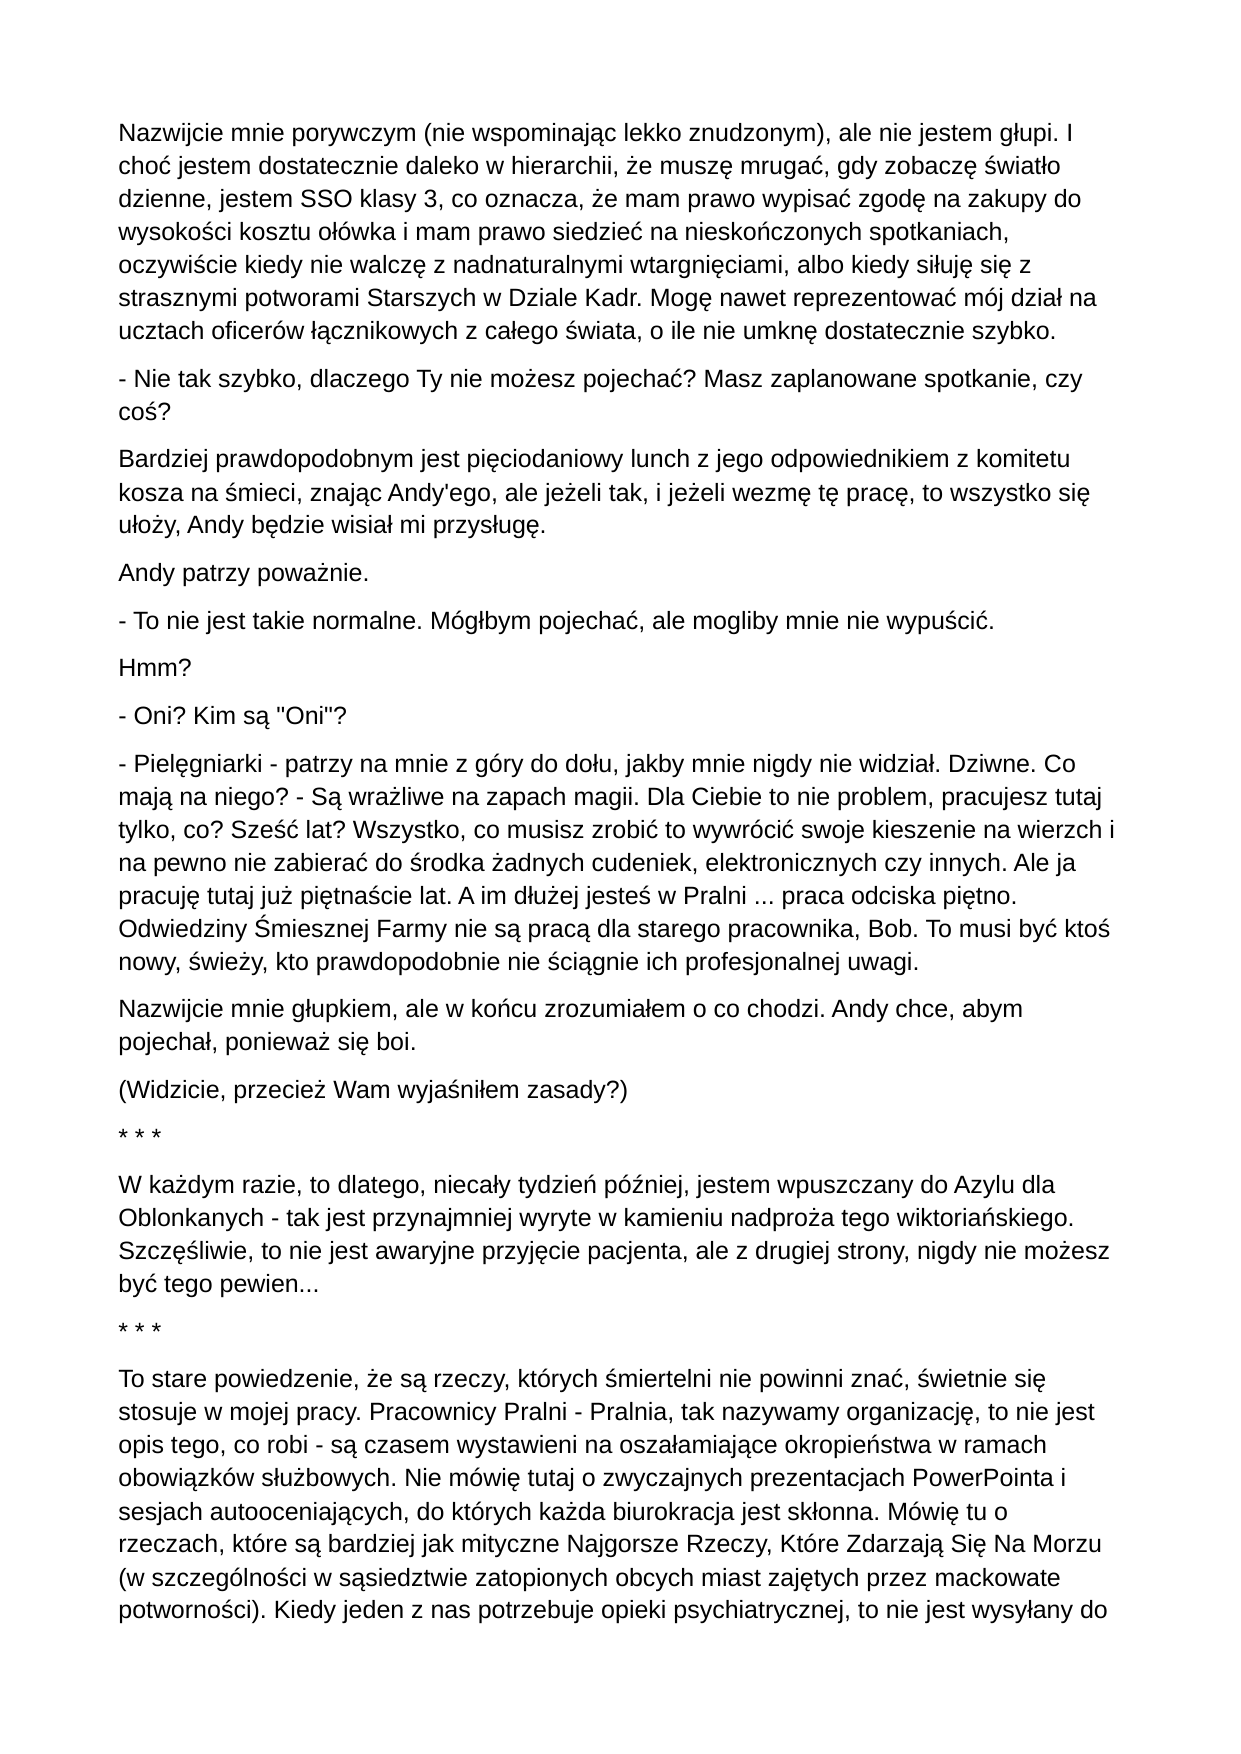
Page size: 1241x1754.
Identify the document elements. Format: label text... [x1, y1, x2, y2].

text - Pielęgniarki - patrzy na mnie z góry do dołu, jakby mnie nigdy nie widział. Dziwne. Co mają na niego? - Są wrażliwe na zapach magii. Dla Ciebie to nie problem, pracujesz tutaj tylko, co? Sześć lat? Wszystko, co musisz zrobić to wywrócić swoje kieszenie na wierzch i na pewno nie zabierać do środka żadnych cudeniek, elektronicznych czy innych. Ale ja pracuję tutaj już piętnaście lat. A im dłużej jesteś w Pralni ... praca odciska piętno. Odwiedziny Śmiesznej Farmy nie są pracą dla starego pracownika, Bob. To musi być ktoś nowy, świeży, kto prawdopodobnie nie ściągnie ich profesjonalnej uwagi. [118, 748, 1122, 975]
text Nazwijcie mnie porywczym (nie wspominając lekko znudzonym), ale nie jestem głupi. I choć jestem dostatecznie daleko w hierarchii, że muszę mrugać, gdy zobaczę światło dzienne, jestem SSO klasy 3, co oznacza, że mam prawo wypisać zgodę na zakupy do wysokości kosztu ołówka i mam prawo siedzieć na nieskończonych spotkaniach, oczywiście kiedy nie walczę z nadnaturalnymi wtargnięciami, albo kiedy siłuję się z strasznymi potworami Starszych w Dziale Kadr. Mogę nawet reprezentować mój dział na ucztach oficerów łącznikowych z całego świata, o ile nie umknę dostatecznie szybko. [118, 118, 1122, 345]
text Bardziej prawdopodobnym jest pięciodaniowy lunch z jego odpowiednikiem z komitetu kosza na śmieci, znając Andy'ego, ale jeżeli tak, i jeżeli wezmę tę pracę, to wszystko się ułoży, Andy będzie wisiał mi przysługę. [118, 444, 1122, 539]
text To stare powiedzenie, że są rzeczy, których śmiertelni nie powinni znać, świetnie się stosuje w mojej pracy. Pracownicy Pralni - Pralnia, tak nazywamy organizację, to nie jest opis tego, co robi - są czasem wystawieni na oszałamiające okropieństwa w ramach obowiązków służbowych. Nie mówię tutaj o zwyczajnych prezentacjach PowerPointa i sesjach autooceniających, do których każda biurokracja jest skłonna. Mówię tu o rzeczach, które są bardziej jak mityczne Najgorsze Rzeczy, Które Zdarzają Się Na Morzu (w szczególności w sąsiedztwie zatopionych obcych miast zajętych przez mackowate potworności). Kiedy jeden z nas potrzebuje opieki psychiatrycznej, to nie jest wysyłany do [118, 1364, 1122, 1624]
text - Nie tak szybko, dlaczego Ty nie możesz pojechać? Masz zaplanowane spotkanie, czy coś? [118, 364, 1122, 426]
text (Widzicie, przecież Wam wyjaśniłem zasady?) [118, 1075, 1122, 1104]
text Hmm? [118, 653, 1122, 682]
text * * * [118, 1122, 1122, 1151]
text - To nie jest takie normalne. Mógłbym pojechać, ale mogliby mnie nie wypuścić. [118, 606, 1122, 634]
text Nazwijcie mnie głupkiem, ale w końcu zrozumiałem o co chodzi. Andy chce, abym pojechał, ponieważ się boi. [118, 994, 1122, 1056]
text W każdym razie, to dlatego, niecały tydzień później, jestem wpuszczany do Azylu dla Oblonkanych - tak jest przynajmniej wyryte w kamieniu nadproża tego wiktoriańskiego. Szczęśliwie, to nie jest awaryjne przyjęcie pacjenta, ale z drugiej strony, nigdy nie możesz być tego pewien... [118, 1170, 1122, 1298]
text * * * [118, 1317, 1122, 1346]
text Andy patrzy poważnie. [118, 558, 1122, 587]
text - Oni? Kim są "Oni"? [118, 701, 1122, 730]
